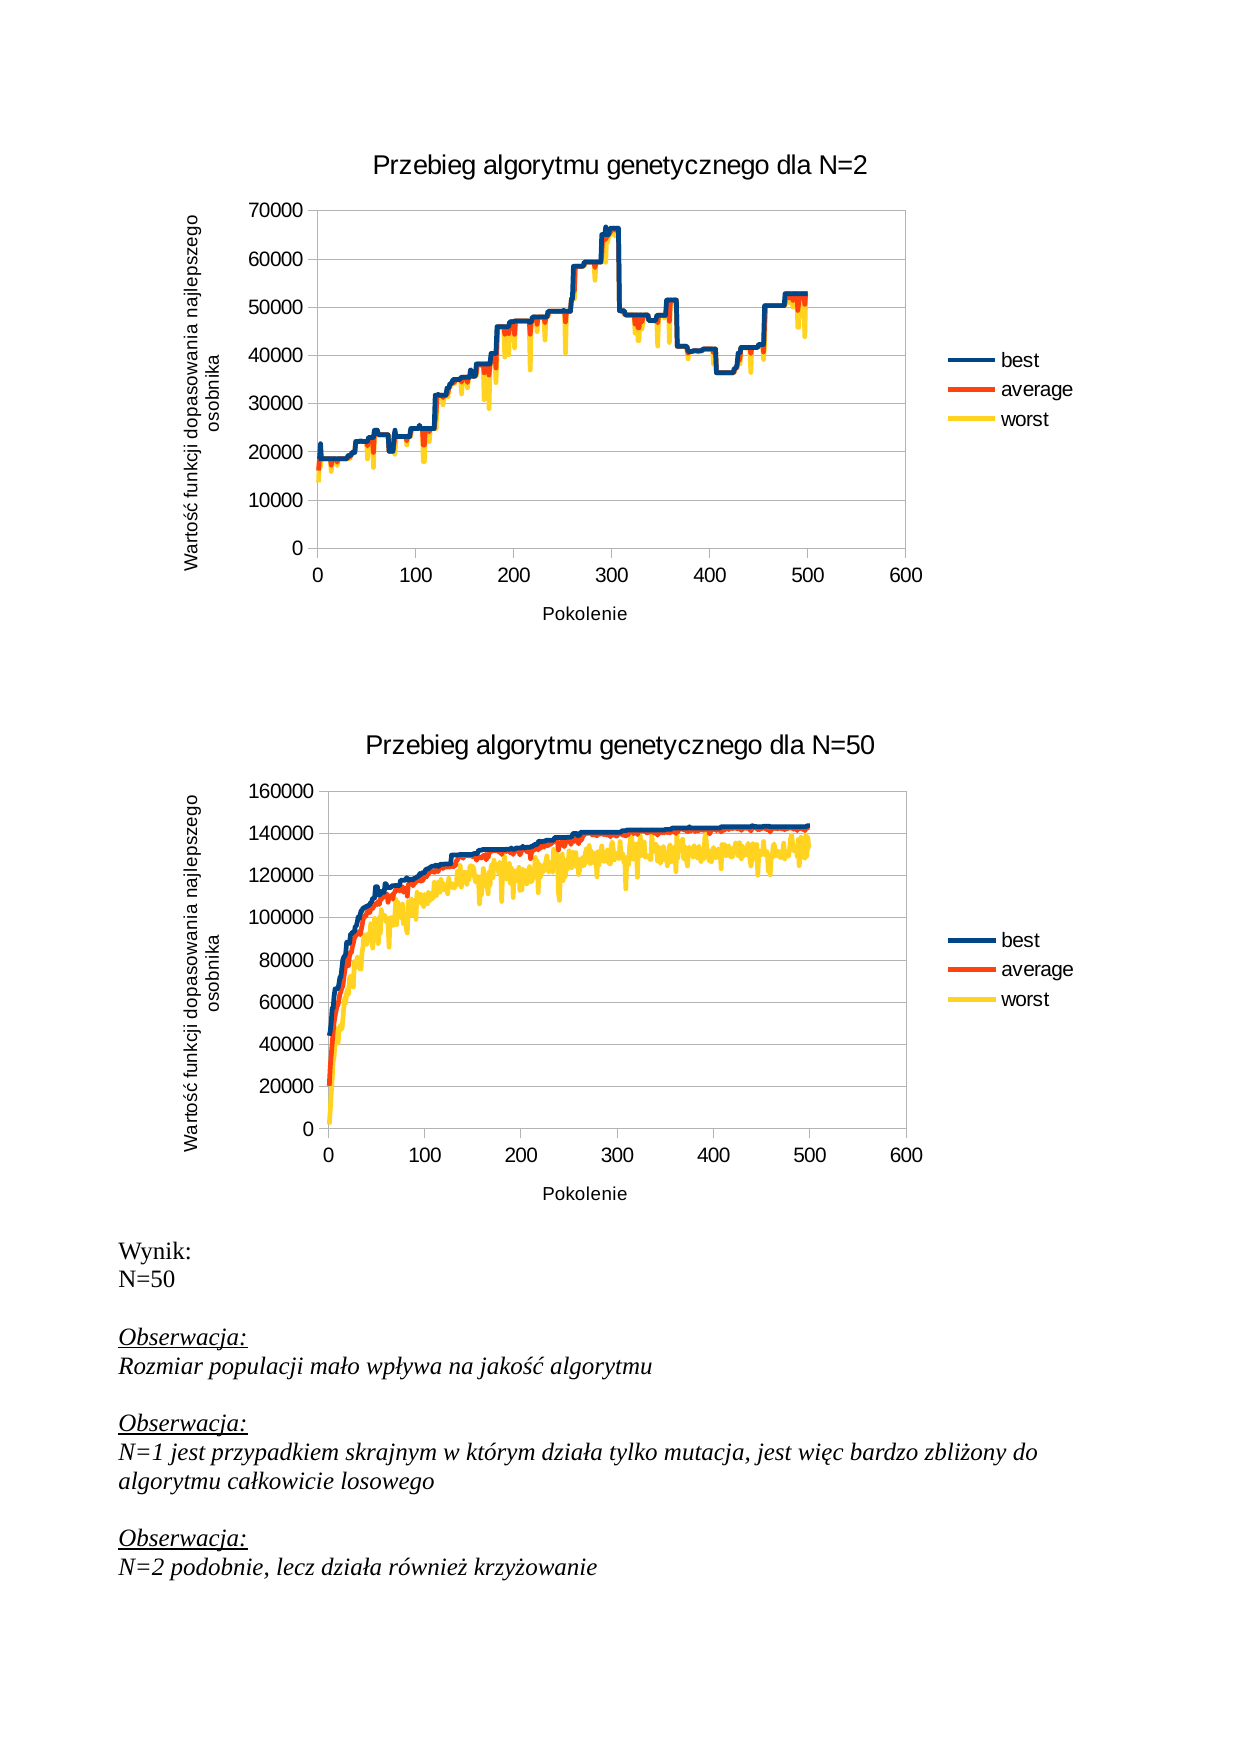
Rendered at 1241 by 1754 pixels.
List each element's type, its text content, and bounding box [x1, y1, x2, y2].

text N=1 jest przypadkiem skrajnym w którym działa tylko mutacja, jest więc bardzo zbliżony do algorytmu całkowicie losowego [118, 1437, 1122, 1494]
text Obserwacja: [118, 1408, 1122, 1437]
text N=2 podobnie, lecz działa również krzyżowanie [118, 1552, 1122, 1581]
text N=50 [118, 1264, 1122, 1293]
text Obserwacja: [118, 1523, 1122, 1552]
text Wynik: [118, 684, 1122, 1264]
text Rozmiar populacji mało wpływa na jakość algorytmu [118, 1351, 1122, 1379]
text Obserwacja: [118, 1322, 1122, 1351]
